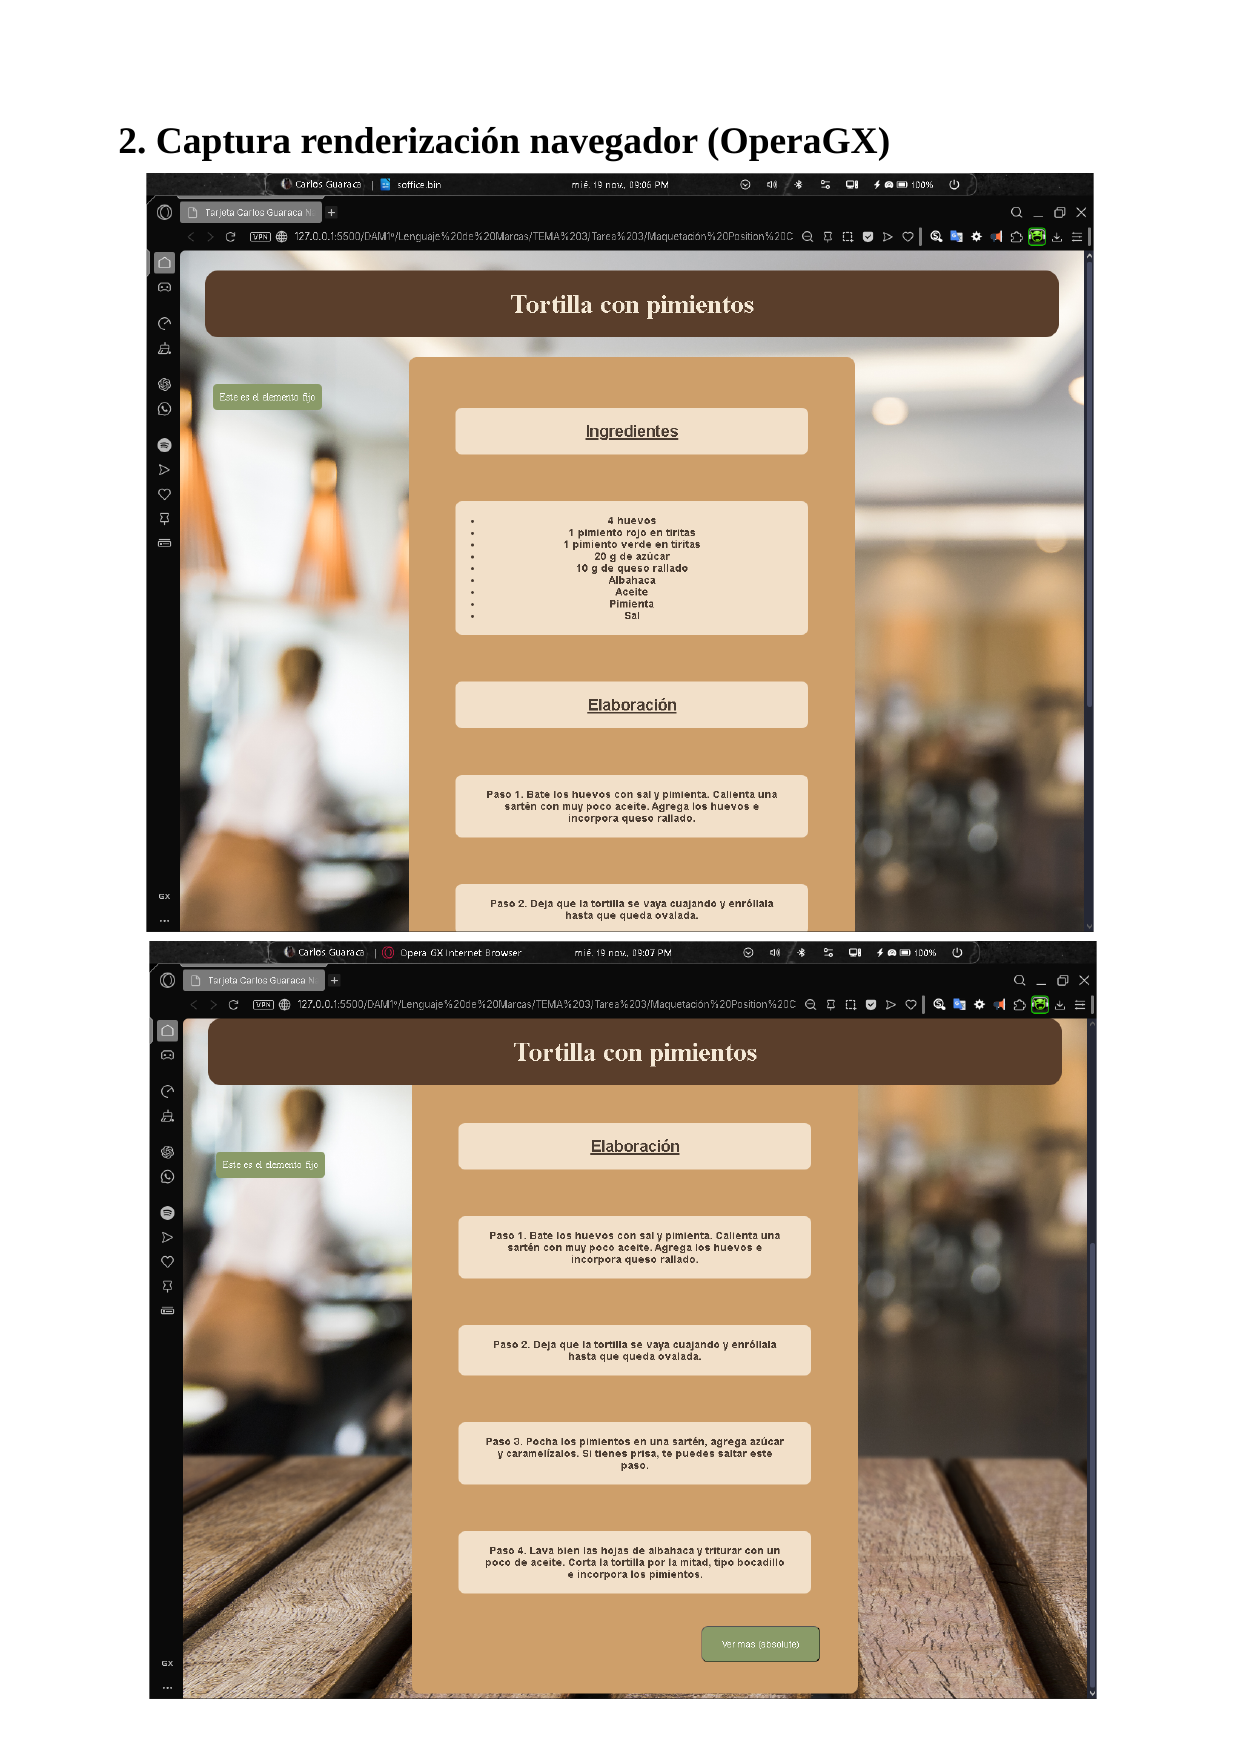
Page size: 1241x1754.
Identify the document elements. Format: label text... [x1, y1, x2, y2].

picture [146, 173, 1094, 932]
subtitle 2. Captura renderización navegador (OperaGX) [118, 118, 1122, 161]
picture [149, 941, 1097, 1699]
